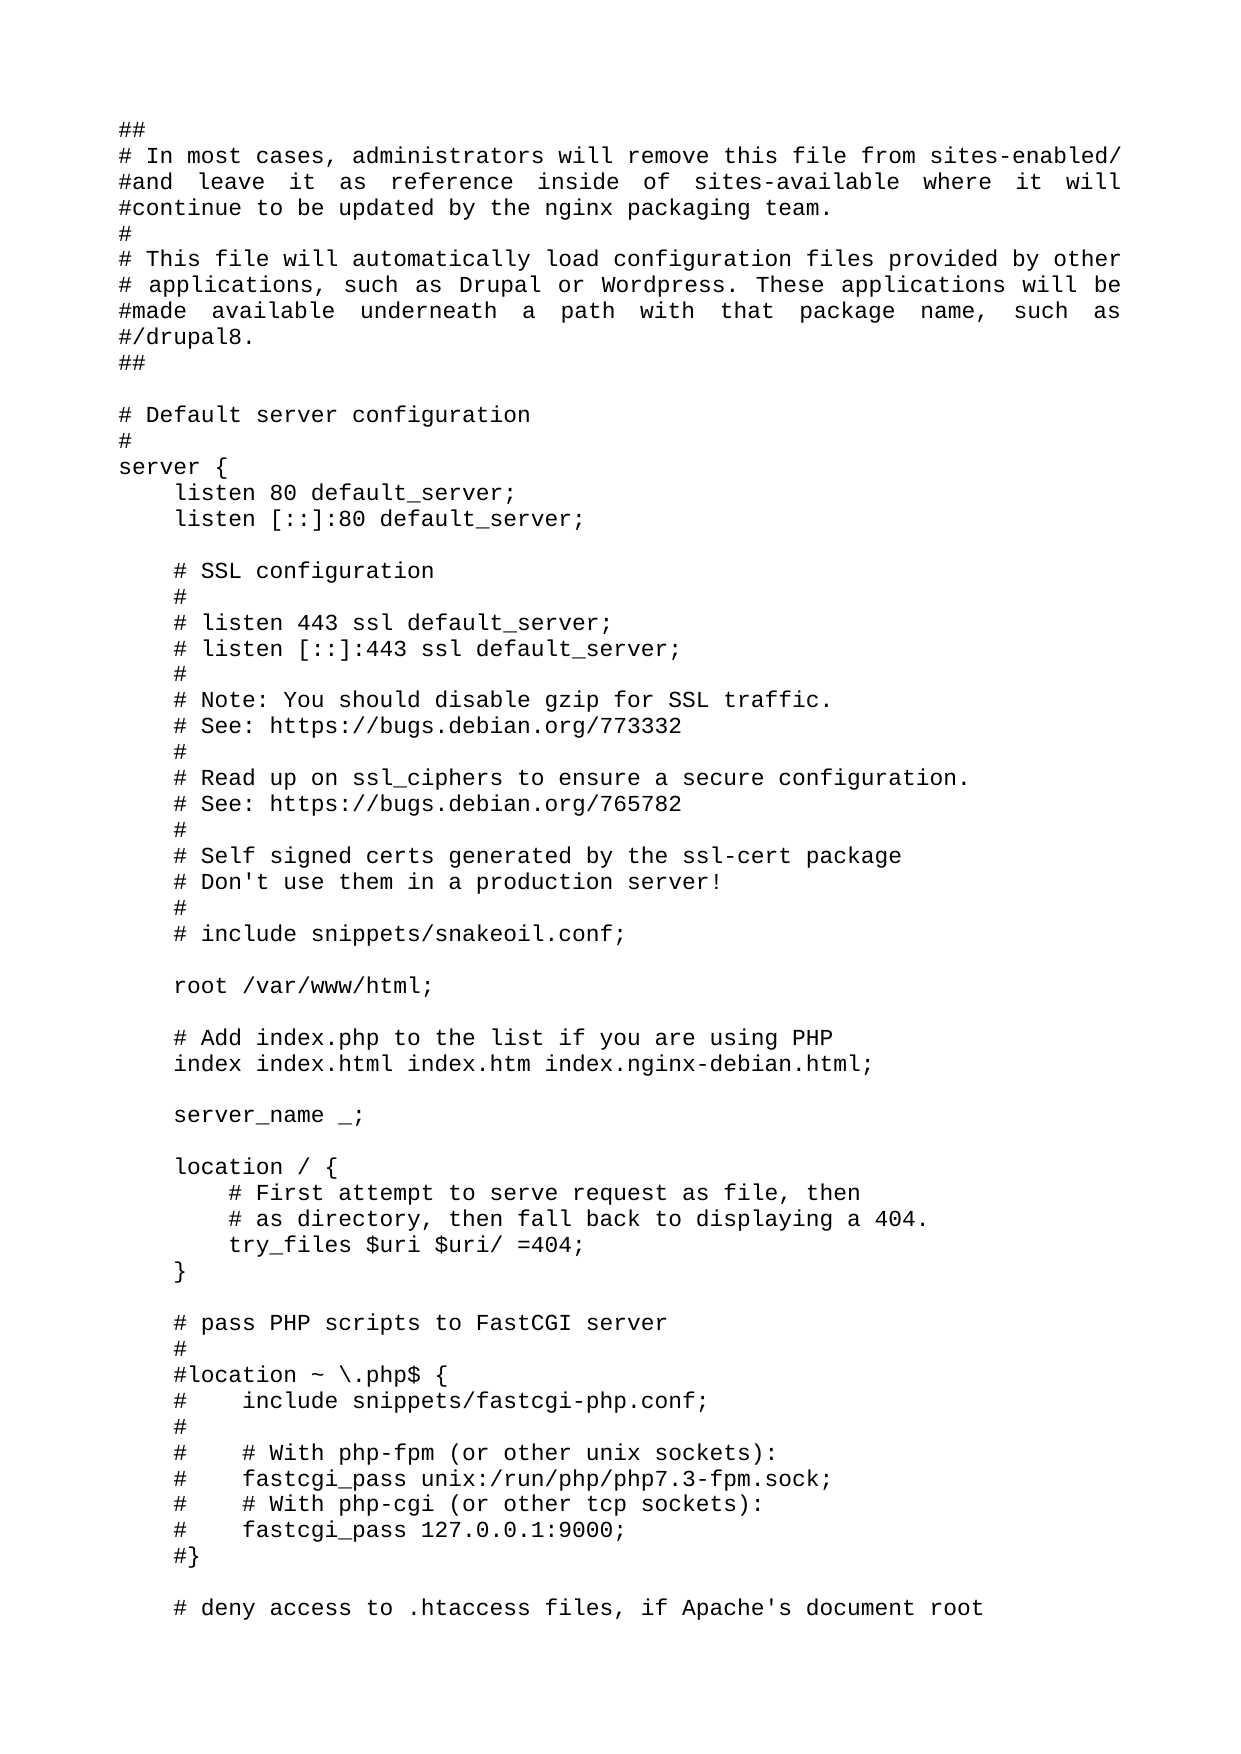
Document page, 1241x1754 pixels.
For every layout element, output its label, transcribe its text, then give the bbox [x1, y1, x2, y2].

text # pass PHP scripts to FastCGI server [118, 1311, 1122, 1337]
text # This file will automatically load configuration files provided by other [118, 248, 1122, 274]
text # [118, 1415, 1122, 1441]
text listen 80 default_server; [118, 481, 1122, 507]
text } [118, 1259, 1122, 1285]
text #} [118, 1545, 1122, 1571]
text # # With php-fpm (or other unix sockets): [118, 1441, 1122, 1467]
text ## [118, 352, 1122, 377]
text # [118, 663, 1122, 689]
text # as directory, then fall back to displaying a 404. [118, 1207, 1122, 1233]
text # See: https://bugs.debian.org/773332 [118, 715, 1122, 741]
text root /var/www/html; [118, 974, 1122, 1000]
text # [118, 818, 1122, 844]
text try_files $uri $uri/ =404; [118, 1233, 1122, 1259]
text index index.html index.htm index.nginx-debian.html; [118, 1052, 1122, 1078]
text # [118, 429, 1122, 455]
text # # With php-cgi (or other tcp sockets): [118, 1493, 1122, 1519]
text # Default server configuration [118, 403, 1122, 429]
text # [118, 741, 1122, 767]
text # listen 443 ssl default_server; [118, 611, 1122, 637]
text # include snippets/fastcgi-php.conf; [118, 1389, 1122, 1415]
text # [118, 896, 1122, 922]
text # In most cases, administrators will remove this file from sites-enabled/ #and leave it as reference inside of sites-available where it will #continue to be updated by the nginx packaging team. [118, 144, 1122, 222]
text location / { [118, 1156, 1122, 1182]
text # deny access to .htaccess files, if Apache's document root [118, 1597, 1122, 1622]
text # listen [::]:443 ssl default_server; [118, 637, 1122, 663]
text # See: https://bugs.debian.org/765782 [118, 792, 1122, 818]
text # Don't use them in a production server! [118, 870, 1122, 896]
text # fastcgi_pass 127.0.0.1:9000; [118, 1519, 1122, 1545]
text # [118, 1337, 1122, 1363]
text # [118, 222, 1122, 248]
text # Add index.php to the list if you are using PHP [118, 1026, 1122, 1052]
text listen [::]:80 default_server; [118, 507, 1122, 533]
text #location ~ \.php$ { [118, 1363, 1122, 1389]
text # applications, such as Drupal or Wordpress. These applications will be #made available underneath a path with that package name, such as #/drupal8. [118, 274, 1122, 352]
text # include snippets/snakeoil.conf; [118, 922, 1122, 948]
text server_name _; [118, 1104, 1122, 1130]
text # SSL configuration [118, 559, 1122, 585]
text # First attempt to serve request as file, then [118, 1182, 1122, 1207]
text server { [118, 455, 1122, 481]
text ## [118, 118, 1122, 144]
text # Note: You should disable gzip for SSL traffic. [118, 689, 1122, 715]
text # Self signed certs generated by the ssl-cert package [118, 844, 1122, 870]
text # Read up on ssl_ciphers to ensure a secure configuration. [118, 767, 1122, 792]
text # [118, 585, 1122, 611]
text # fastcgi_pass unix:/run/php/php7.3-fpm.sock; [118, 1467, 1122, 1493]
